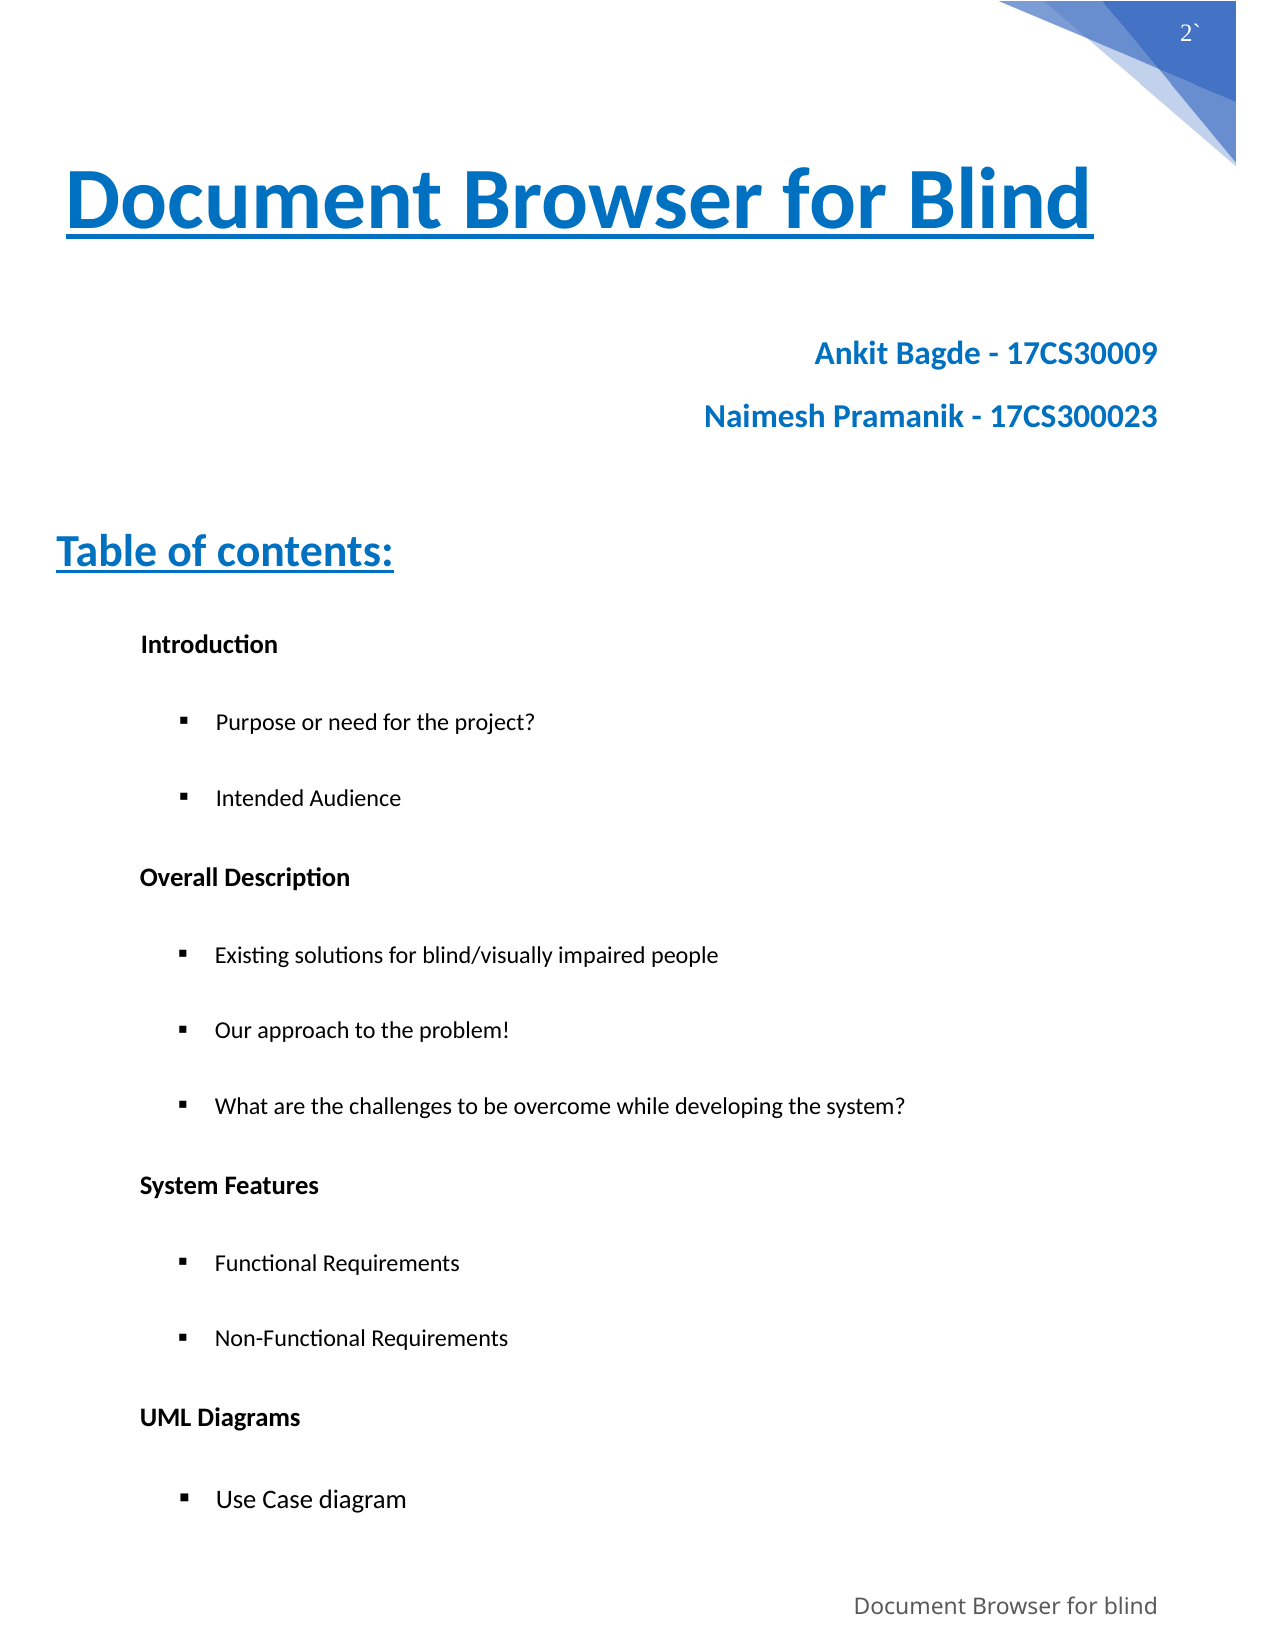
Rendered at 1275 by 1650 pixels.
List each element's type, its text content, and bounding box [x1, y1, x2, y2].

text Overall Description [139, 837, 1158, 893]
title Document Browser for Blind [66, 143, 1158, 250]
list Existing solutions for blind/visually impaired people [177, 918, 1158, 969]
text Table of contents: [56, 522, 1158, 578]
list Use Case diagram [178, 1459, 1158, 1515]
text UML Diagrams [66, 1378, 1158, 1433]
list Non-Functional Requirements [177, 1302, 1158, 1353]
text System Features [139, 1145, 1158, 1201]
text Naimesh Pramanik - 17CS300023 [66, 395, 1158, 436]
text Introduction [141, 604, 1158, 660]
text Ankit Bagde - 17CS30009 [66, 332, 1158, 373]
list Purpose or need for the project? [178, 686, 1158, 736]
list Functional Requirements [177, 1227, 1158, 1277]
list Our approach to the problem! [177, 994, 1158, 1045]
list Intended Audience [178, 761, 1158, 812]
picture [997, 1, 1236, 167]
list What are the challenges to be overcome while developing the system? [177, 1069, 1158, 1120]
